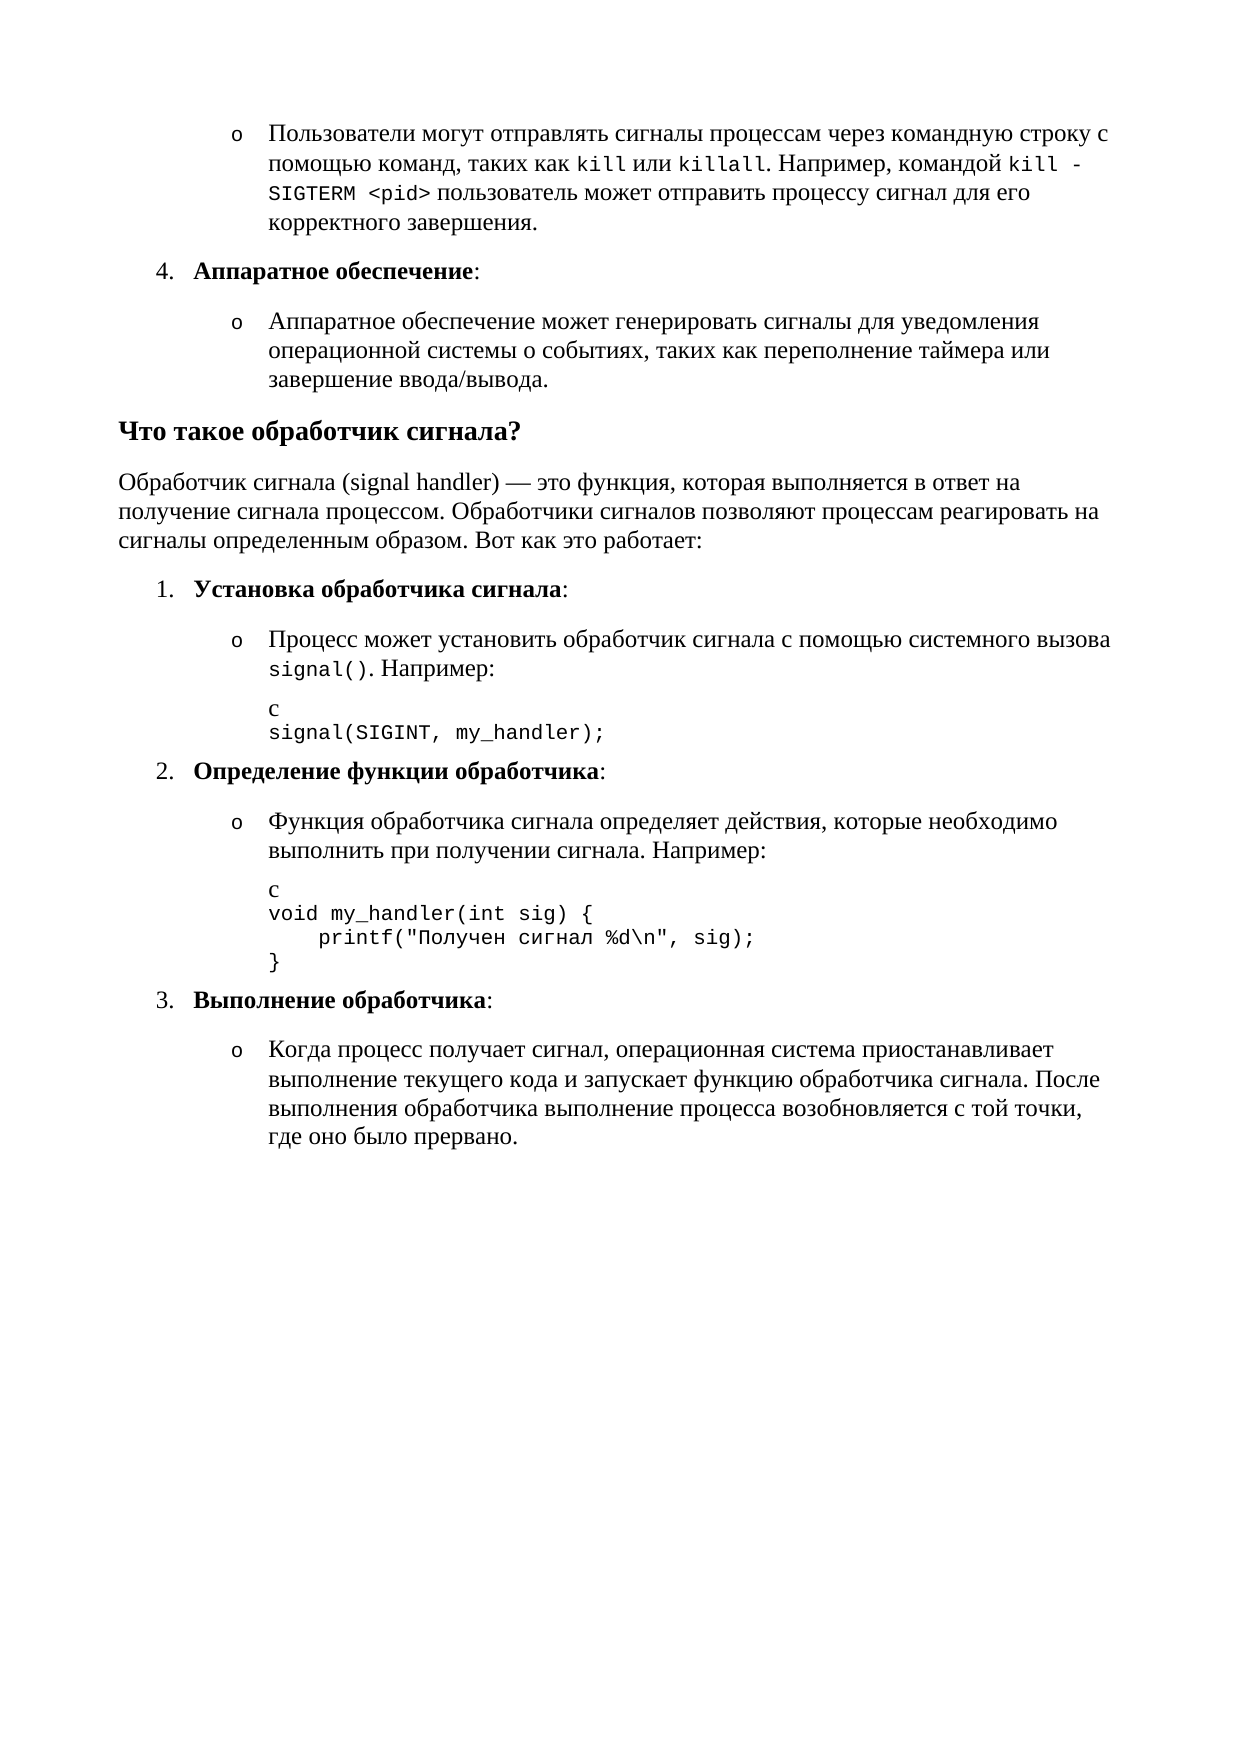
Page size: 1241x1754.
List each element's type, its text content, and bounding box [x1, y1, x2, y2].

list Аппаратное обеспечение может генерировать сигналы для уведомления операционной системы о событиях, таких как переполнение таймера или завершение ввода/вывода. [231, 306, 1122, 393]
text Что такое обработчик сигнала? [118, 414, 1122, 446]
list Когда процесс получает сигнал, операционная система приостанавливает выполнение текущего кода и запускает функцию обработчика сигнала. После выполнения обработчика выполнение процесса возобновляется с той точки, где оно было прервано. [231, 1034, 1122, 1150]
list Функция обработчика сигнала определяет действия, которые необходимо выполнить при получении сигнала. Например: [231, 806, 1122, 864]
text } [268, 951, 1122, 974]
list Определение функции обработчика: [156, 756, 1122, 785]
list Аппаратное обеспечение: [156, 256, 1122, 285]
list Выполнение обработчика: [156, 985, 1122, 1013]
list Процесс может установить обработчик сигнала с помощью системного вызова signal(). Например: [231, 624, 1122, 683]
text c [268, 874, 1122, 903]
list Установка обработчика сигнала: [156, 574, 1122, 603]
text c [268, 693, 1122, 722]
text printf("Получен сигнал %d\n", sig); [268, 927, 1122, 951]
text void my_handler(int sig) { [268, 903, 1122, 927]
list Пользователи могут отправлять сигналы процессам через командную строку с помощью команд, таких как kill или killall. Например, командой kill -SIGTERM <pid> пользователь может отправить процессу сигнал для его корректного завершения. [231, 118, 1122, 236]
text Обработчик сигнала (signal handler) — это функция, которая выполняется в ответ на получение сигнала процессом. Обработчики сигналов позволяют процессам реагировать на сигналы определенным образом. Вот как это работает: [118, 467, 1122, 553]
text signal(SIGINT, my_handler); [268, 722, 1122, 746]
